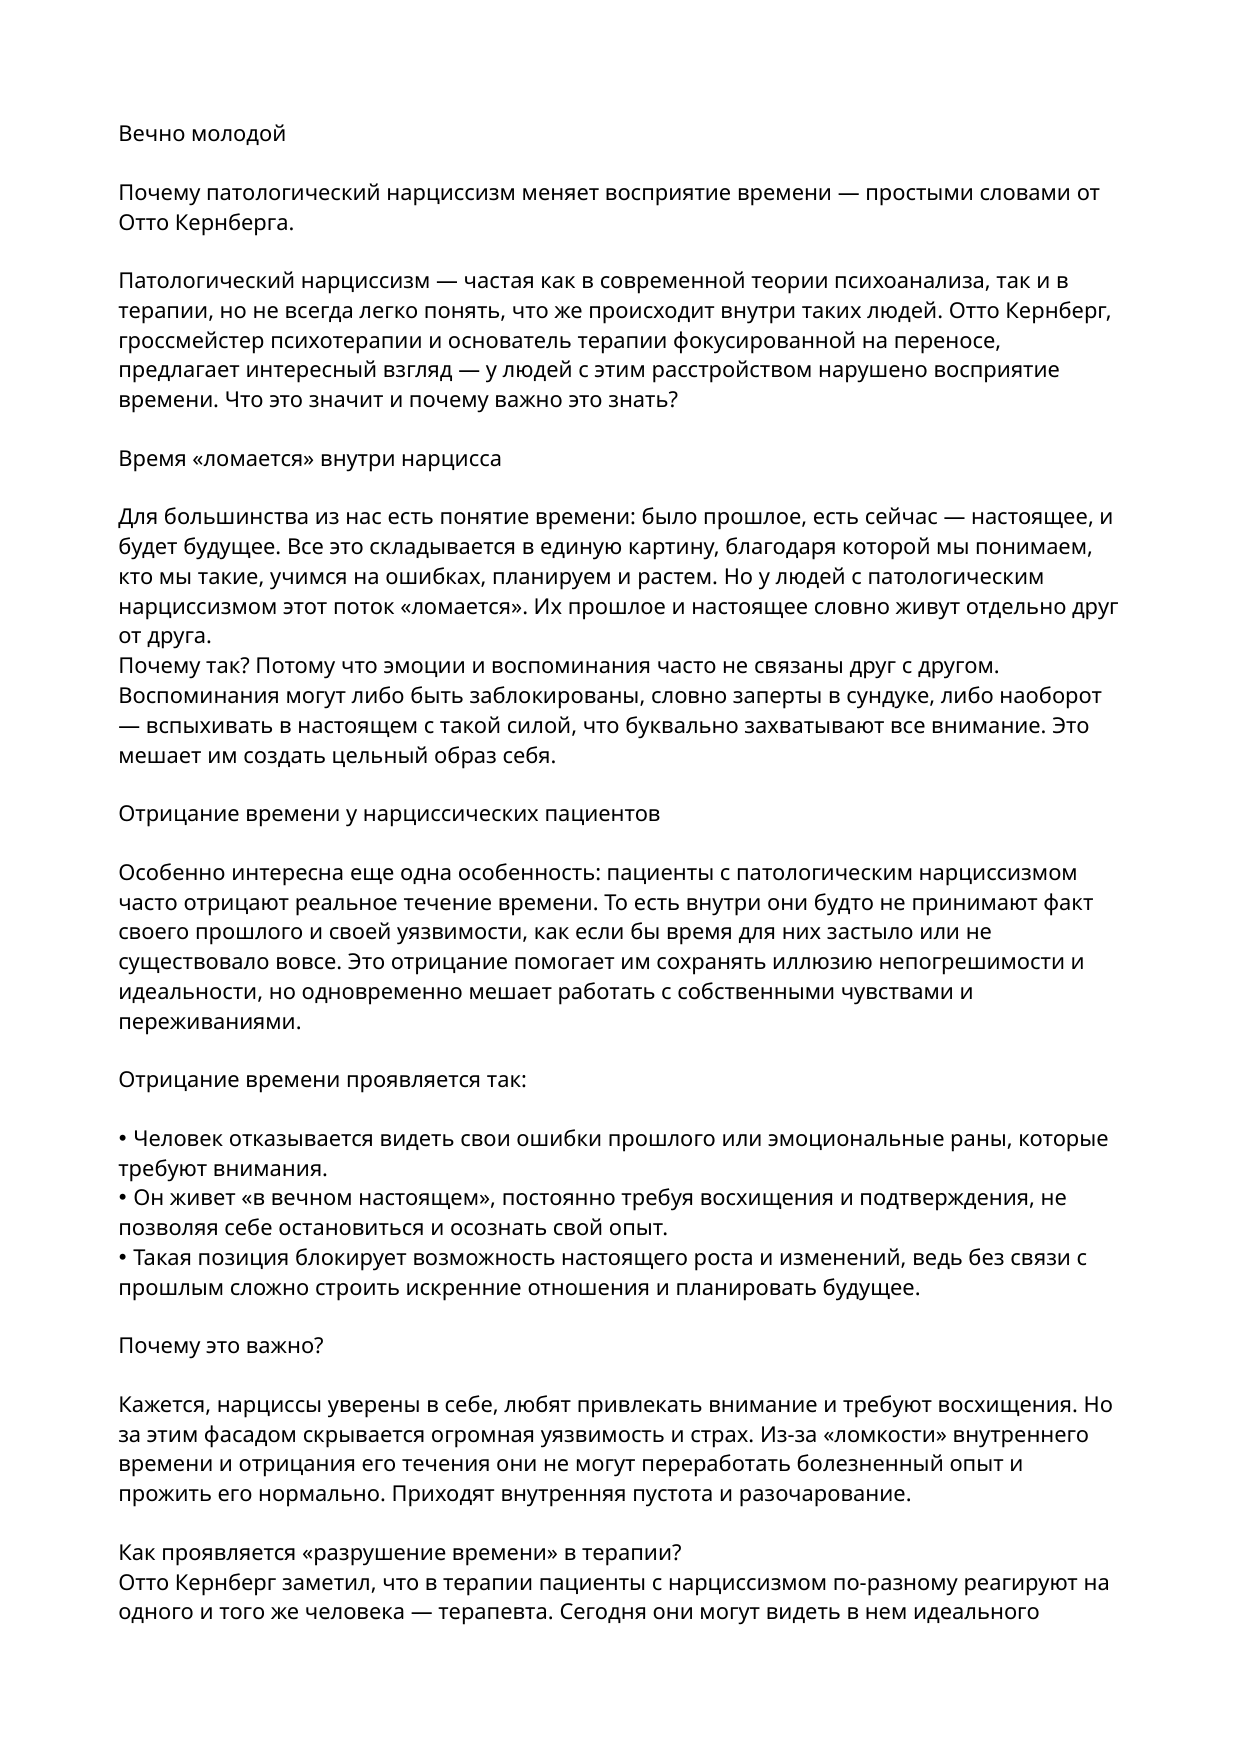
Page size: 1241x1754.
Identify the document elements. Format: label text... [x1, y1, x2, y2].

text Отрицание времени проявляется так: [118, 1064, 1122, 1094]
text Патологический нарциссизм — частая как в современной теории психоанализа, так и в терапии, но не всегда легко понять, что же происходит внутри таких людей. Отто Кернберг, гроссмейстер психотерапии и основатель терапии фокусированной на переносе, предлагает интересный взгляд — у людей с этим расстройством нарушено восприятие времени. Что это значит и почему важно это знать? [118, 265, 1122, 414]
text Кажется, нарциссы уверены в себе, любят привлекать внимание и требуют восхищения. Но за этим фасадом скрывается огромная уязвимость и страх. Из-за «ломкости» внутреннего времени и отрицания его течения они не могут переработать болезненный опыт и прожить его нормально. Приходят внутренняя пустота и разочарование. [118, 1389, 1122, 1508]
text Время «ломается» внутри нарцисса [118, 443, 1122, 472]
text Почему это важно? [118, 1330, 1122, 1360]
text Отрицание времени у нарциссических пациентов [118, 798, 1122, 828]
text • Человек отказывается видеть свои ошибки прошлого или эмоциональные раны, которые требуют внимания. • Он живет «в вечном настоящем», постоянно требуя восхищения и подтверждения, не позволяя себе остановиться и осознать свой опыт. • Такая позиция блокирует возможность настоящего роста и изменений, ведь без связи с прошлым сложно строить искренние отношения и планировать будущее. [118, 1123, 1122, 1301]
text Особенно интересна еще одна особенность: пациенты с патологическим нарциссизмом часто отрицают реальное течение времени. То есть внутри они будто не принимают факт своего прошлого и своей уязвимости, как если бы время для них застыло или не существовало вовсе. Это отрицание помогает им сохранять иллюзию непогрешимости и идеальности, но одновременно мешает работать с собственными чувствами и переживаниями. [118, 857, 1122, 1035]
text Как проявляется «разрушение времени» в терапии? Отто Кернберг заметил, что в терапии пациенты с нарциссизмом по-разному реагируют на одного и того же человека — терапевта. Сегодня они могут видеть в нем идеального [118, 1537, 1122, 1626]
text Для большинства из нас есть понятие времени: было прошлое, есть сейчас — настоящее, и будет будущее. Все это складывается в единую картину, благодаря которой мы понимаем, кто мы такие, учимся на ошибках, планируем и растем. Но у людей с патологическим нарциссизмом этот поток «ломается». Их прошлое и настоящее словно живут отдельно друг от друга. Почему так? Потому что эмоции и воспоминания часто не связаны друг с другом. Воспоминания могут либо быть заблокированы, словно заперты в сундуке, либо наоборот — вспыхивать в настоящем с такой силой, что буквально захватывают все внимание. Это мешает им создать цельный образ себя. [118, 501, 1122, 769]
text Вечно молодой [118, 118, 1122, 148]
text Почему патологический нарциссизм меняет восприятие времени — простыми словами от Отто Кернберга. [118, 177, 1122, 236]
